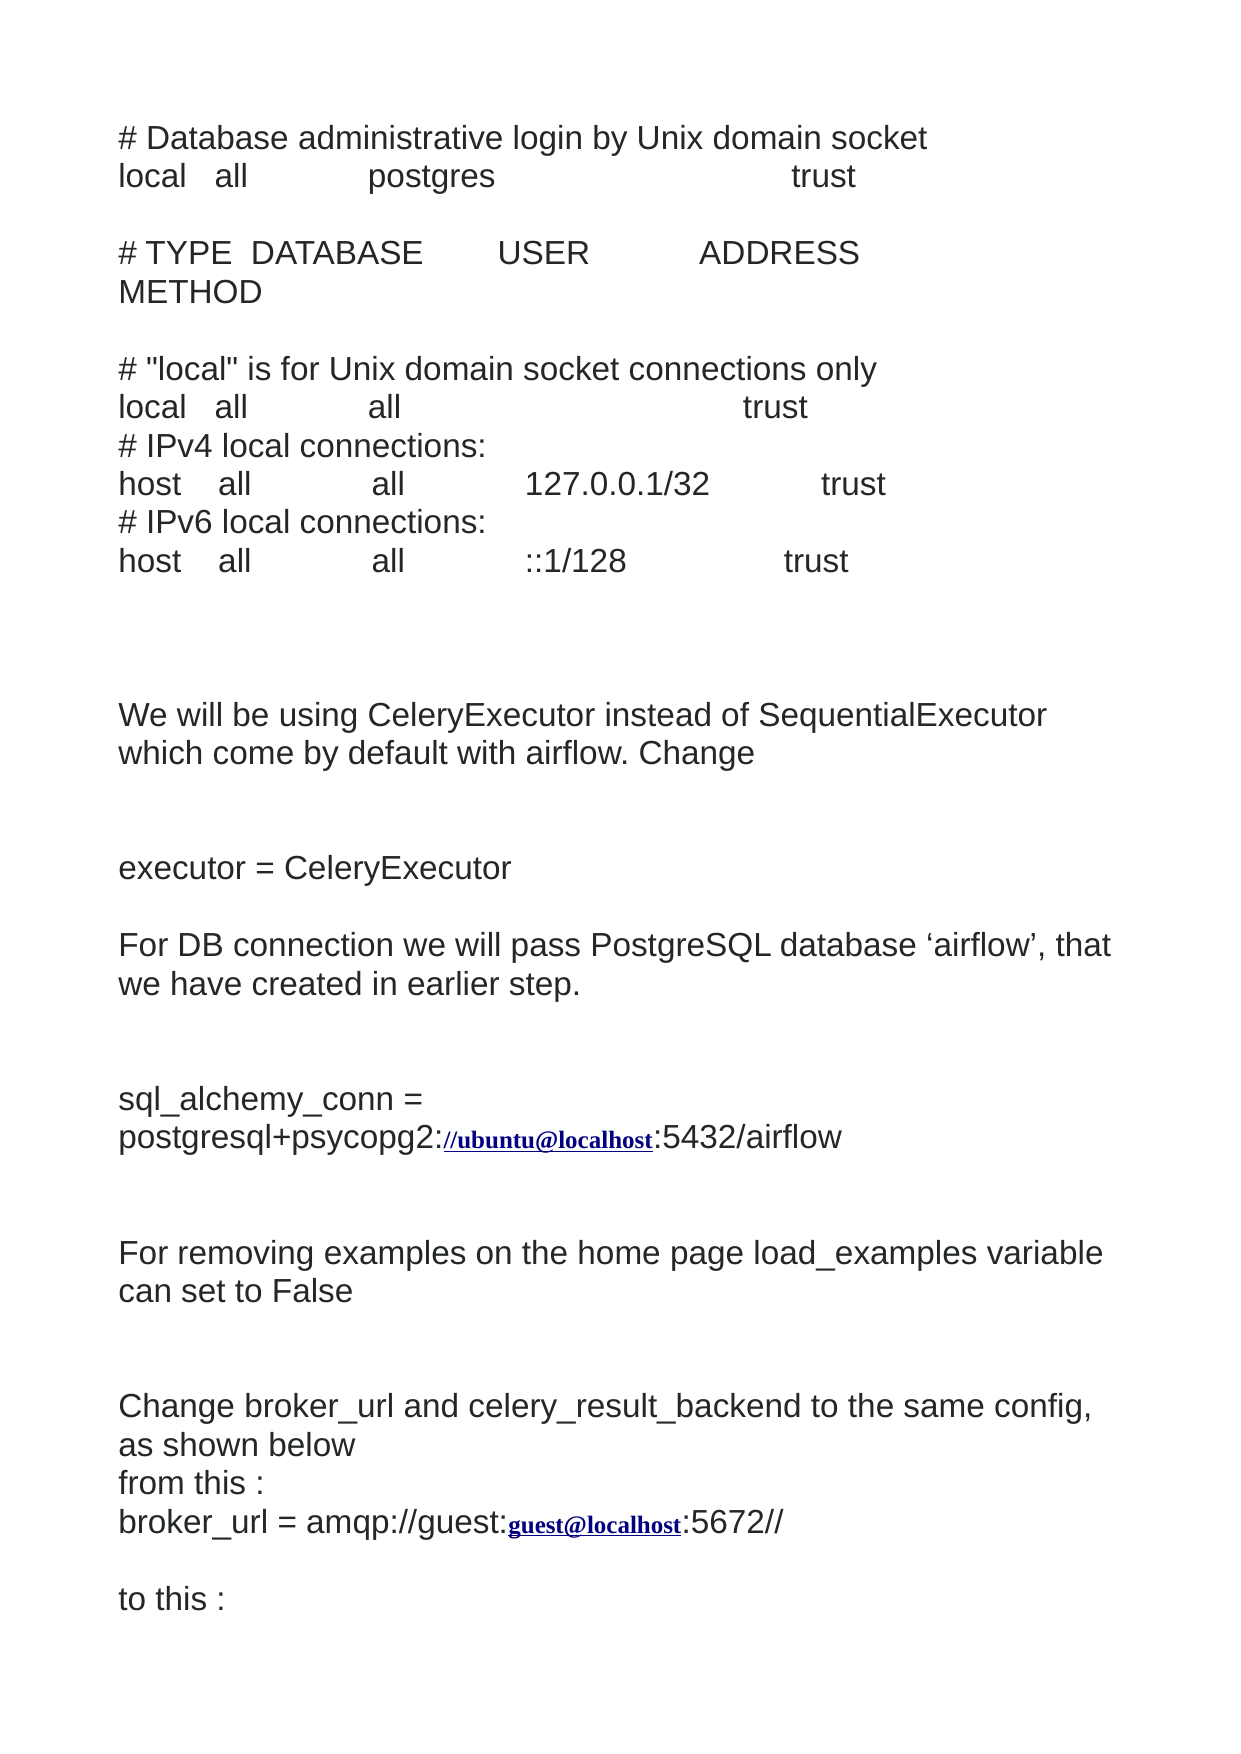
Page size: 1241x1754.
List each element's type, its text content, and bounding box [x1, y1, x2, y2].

text # "local" is for Unix domain socket connections only [118, 349, 1122, 387]
text local all all trust [118, 387, 1122, 426]
text Change broker_url and celery_result_backend to the same config, as shown below [118, 1387, 1122, 1463]
text # TYPE DATABASE USER ADDRESS METHOD [118, 233, 1122, 310]
text broker_url = amqp://guest:guest@localhost:5672// [118, 1502, 1122, 1540]
text For DB connection we will pass PostgreSQL database ‘airflow’, that we have created in earlier step. [118, 925, 1122, 1002]
text # Database administrative login by Unix domain socket [118, 118, 1122, 157]
text For removing examples on the home page load_examples variable can set to False [118, 1233, 1122, 1310]
text local all postgres trust [118, 157, 1122, 195]
text # IPv6 local connections: [118, 502, 1122, 541]
text from this : [118, 1463, 1122, 1502]
text to this : [118, 1579, 1122, 1617]
text # IPv4 local connections: [118, 426, 1122, 464]
text sql_alchemy_conn = postgresql+psycopg2://ubuntu@localhost:5432/airflow [118, 1079, 1122, 1156]
text host all all ::1/128 trust [118, 541, 1122, 579]
text executor = CeleryExecutor [118, 848, 1122, 887]
text host all all 127.0.0.1/32 trust [118, 464, 1122, 502]
text We will be using CeleryExecutor instead of SequentialExecutor which come by default with airflow. Change [118, 695, 1122, 772]
